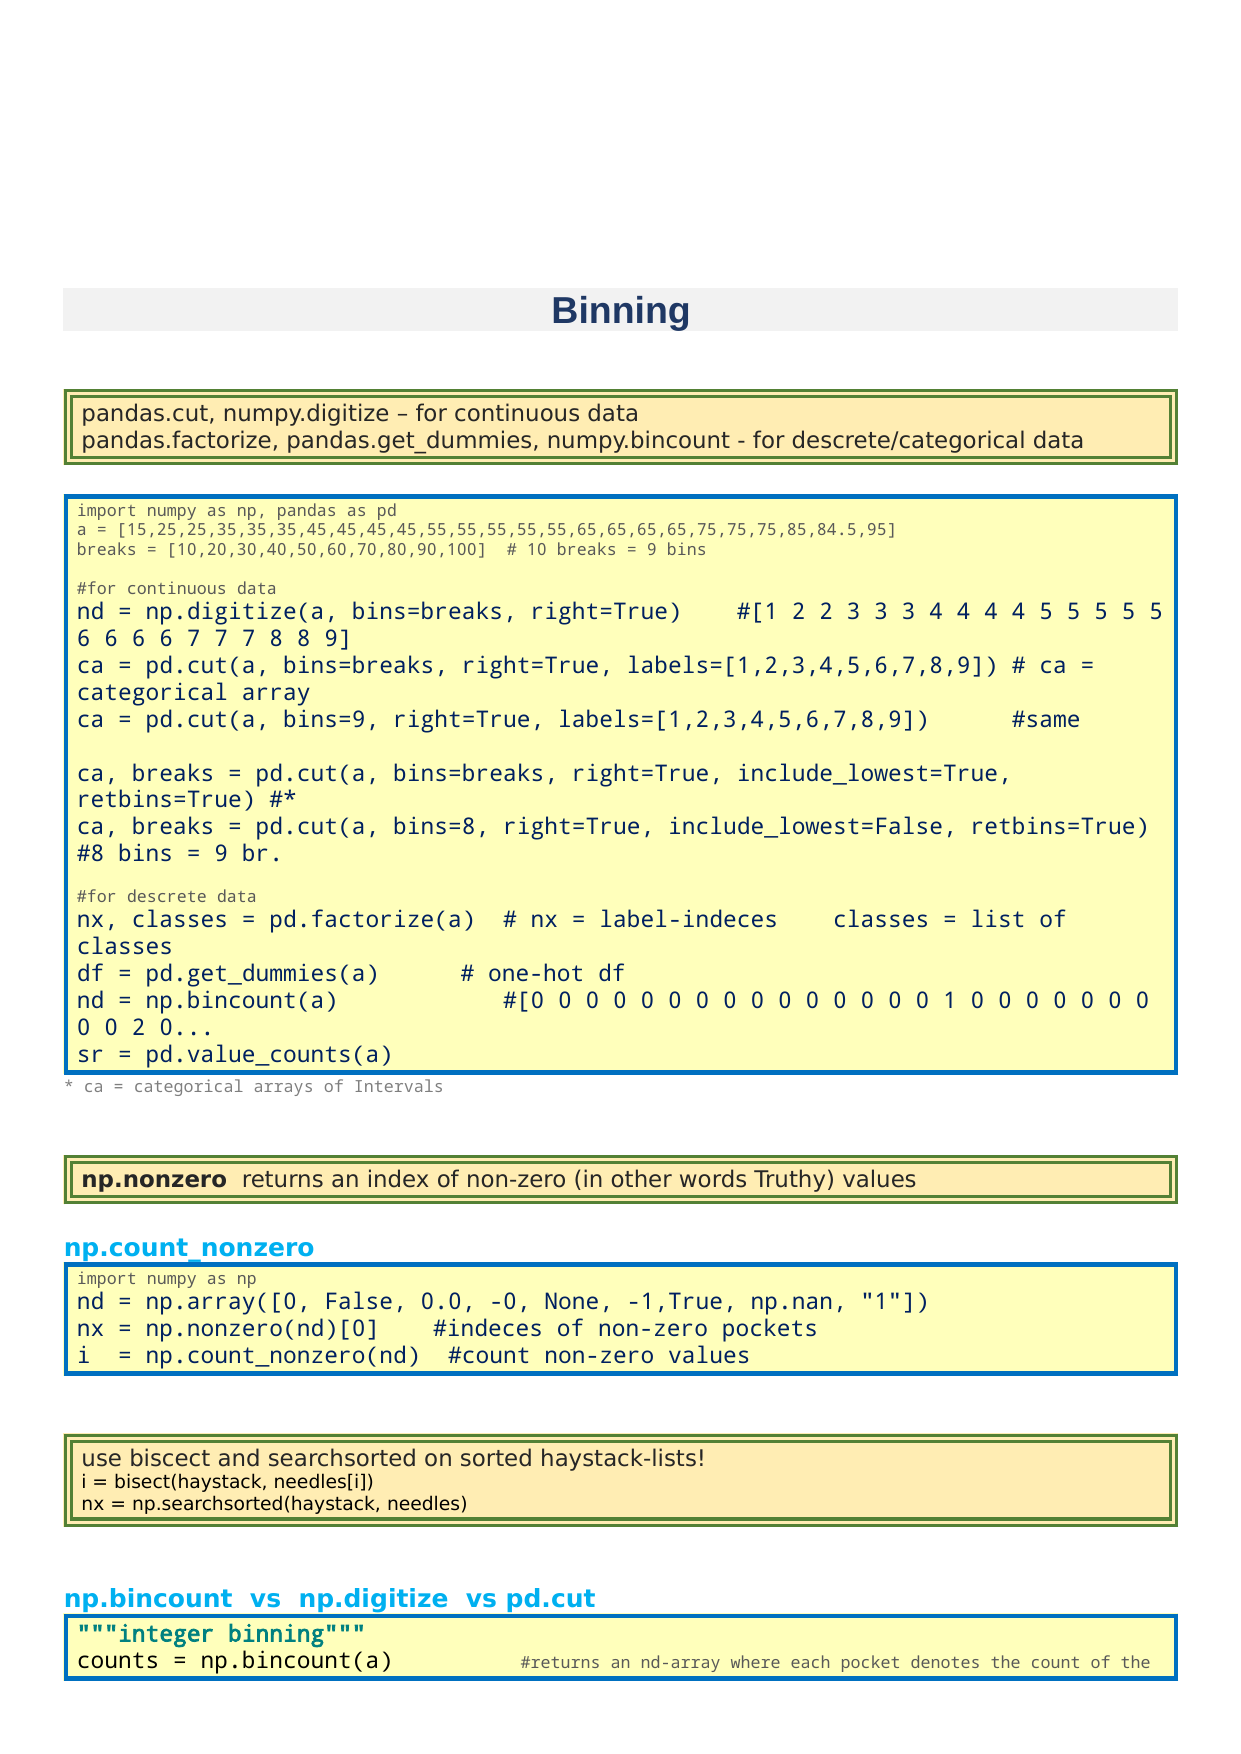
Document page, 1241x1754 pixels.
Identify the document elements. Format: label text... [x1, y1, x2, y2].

text ca, breaks = pd.cut(a, bins=8, right=True, include_lowest=False, retbins=True) #8 bins = 9 br. [68, 807, 1174, 861]
text sr = pd.value_counts(a) [68, 1034, 1174, 1070]
text a = [15,25,25,35,35,35,45,45,45,45,55,55,55,55,55,65,65,65,65,75,75,75,85,84.5,95] [68, 513, 1174, 533]
text ca = pd.cut(a, bins=breaks, right=True, labels=[1,2,3,4,5,6,7,8,9]) # ca = categorical array [68, 646, 1174, 699]
text df = pd.get_dummies(a) # one-hot df [68, 953, 1174, 980]
text pandas.cut, numpy.digitize – for continuous data pandas.factorize, pandas.get_dummies, numpy.bincount - for descrete/categorical data [67, 392, 1175, 462]
title np.count_nonzero [63, 1233, 1178, 1262]
text i = bisect(haystack, needles[i]) [73, 1460, 1169, 1482]
text import numpy as np [68, 1267, 1174, 1282]
text nd = np.array([0, False, 0.0, -0, None, -1,True, np.nan, "1"]) [68, 1282, 1174, 1309]
text * ca = categorical arrays of Intervals [63, 1074, 1178, 1097]
text nx = np.nonzero(nd)[0] #indeces of non-zero pockets [68, 1309, 1174, 1336]
text nd = np.digitize(a, bins=breaks, right=True) #[1 2 2 3 3 3 4 4 4 4 5 5 5 5 5 6 6 6 6 7 7 7 8 8 9] [68, 592, 1174, 646]
text #for descrete data [68, 880, 1174, 900]
title np.bincount vs np.digitize vs pd.cut [63, 1584, 1178, 1613]
text #for continuous data [68, 572, 1174, 592]
text nd = np.bincount(a) #[0 0 0 0 0 0 0 0 0 0 0 0 0 0 0 1 0 0 0 0 0 0 0 0 0 2 0... [68, 980, 1174, 1034]
text i = np.count_nonzero(nd) #count non-zero values [68, 1336, 1174, 1371]
text ca = pd.cut(a, bins=9, right=True, labels=[1,2,3,4,5,6,7,8,9]) #same [68, 699, 1174, 726]
text """integer binning""" counts = np.bincount(a) #returns an nd-array where each pocket denotes the count of the [68, 1618, 1174, 1676]
subtitle Binning [63, 288, 1178, 331]
text nx = np.searchsorted(haystack, needles) [67, 1482, 1175, 1524]
text breaks = [10,20,30,40,50,60,70,80,90,100] # 10 breaks = 9 bins [68, 533, 1174, 553]
text use biscect and searchsorted on sorted haystack-lists! [67, 1437, 1175, 1460]
text np.nonzero returns an index of non-zero (in other words Truthy) values [67, 1158, 1175, 1201]
text ca, breaks = pd.cut(a, bins=breaks, right=True, include_lowest=True, retbins=True) #* [68, 753, 1174, 807]
text import numpy as np, pandas as pd [68, 499, 1174, 513]
text nx, classes = pd.factorize(a) # nx = label-indeces classes = list of classes [68, 900, 1174, 953]
